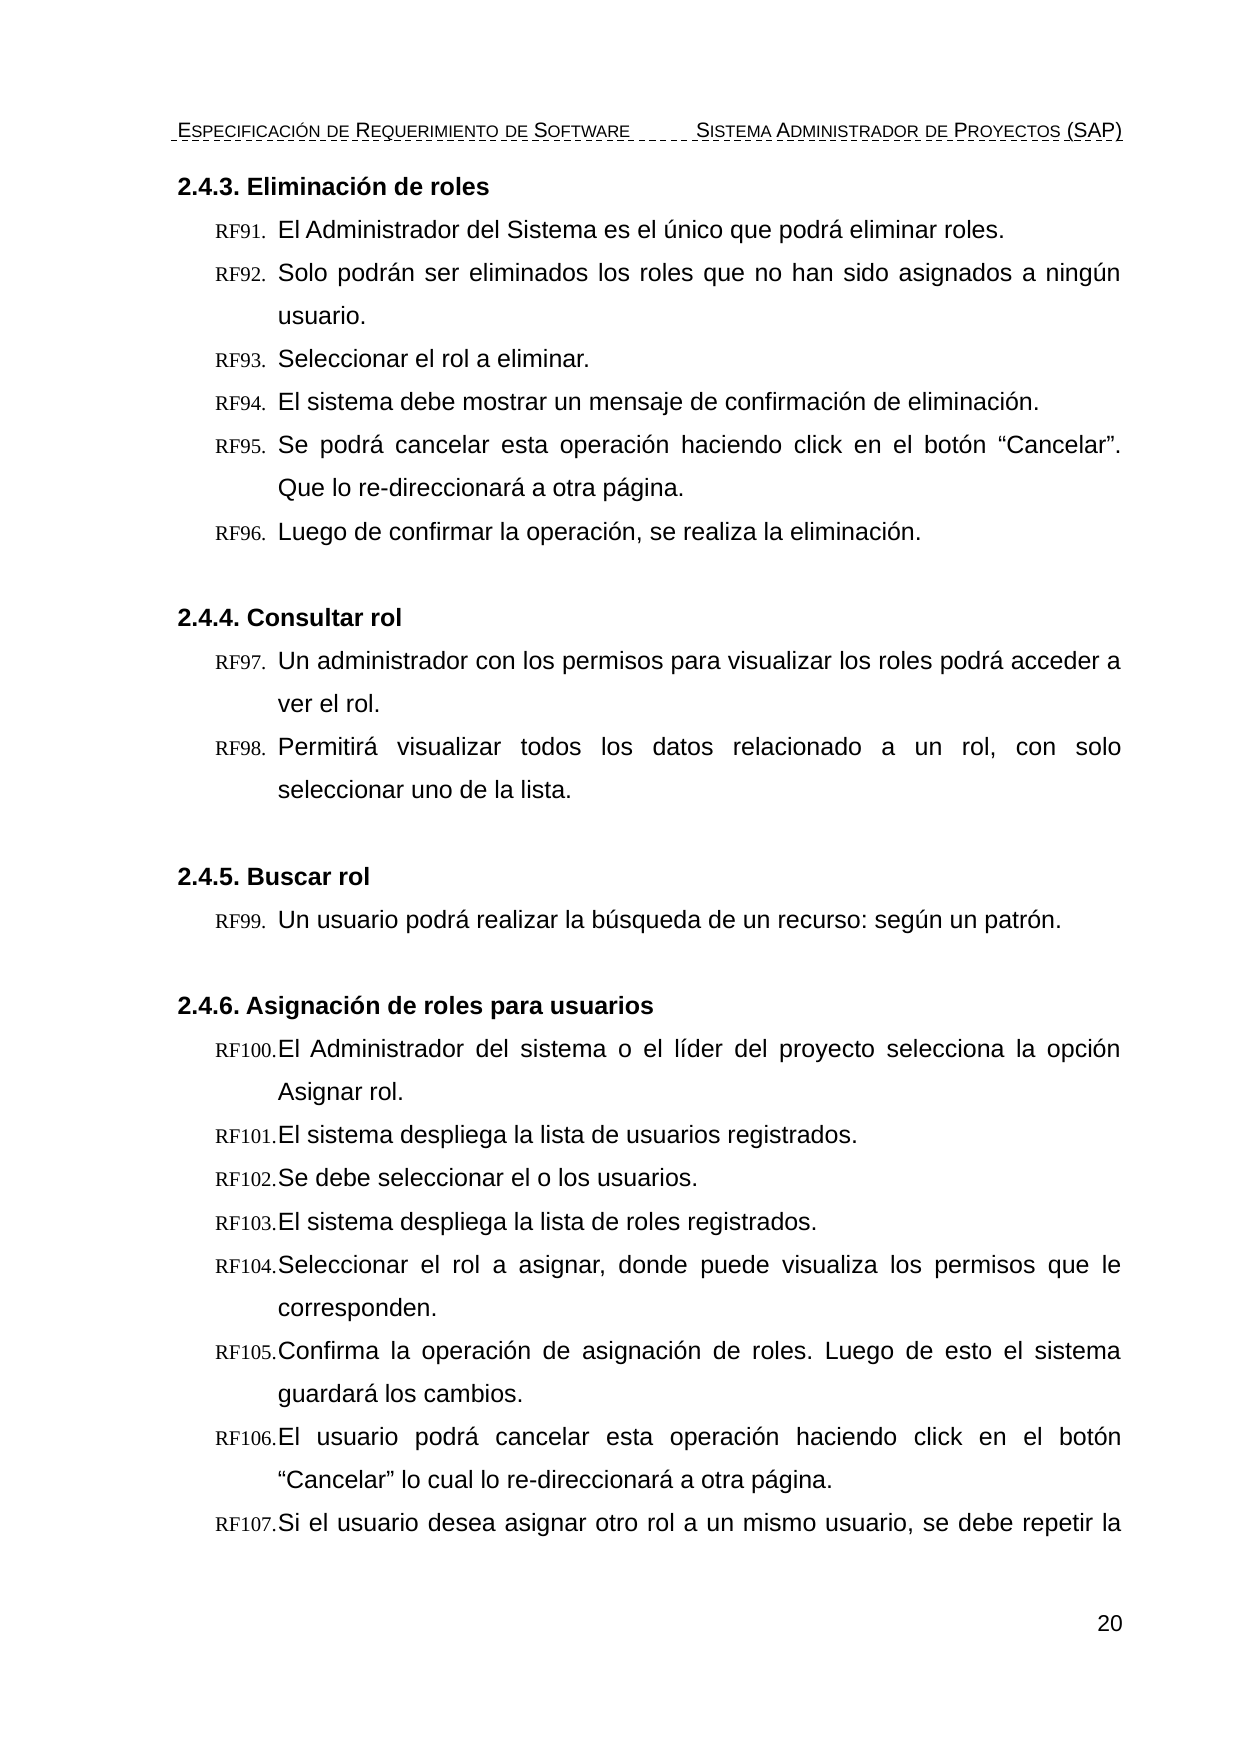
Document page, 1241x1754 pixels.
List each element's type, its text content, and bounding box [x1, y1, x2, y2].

list El usuario podrá cancelar esta operación haciendo click en el botón “Cancelar” lo cual lo re-direccionará a otra página. [215, 1422, 1122, 1494]
list Permitirá visualizar todos los datos relacionado a un rol, con solo seleccionar uno de la lista. [215, 732, 1122, 804]
list El Administrador del sistema o el líder del proyecto selecciona la opción Asignar rol. [215, 1034, 1122, 1106]
list 2.4.6. Asignación de roles para usuarios [114, 991, 1122, 1020]
list El sistema debe mostrar un mensaje de confirmación de eliminación. [215, 387, 1122, 416]
list Confirma la operación de asignación de roles. Luego de esto el sistema guardará los cambios. [215, 1336, 1122, 1408]
list Luego de confirmar la operación, se realiza la eliminación. [215, 517, 1122, 545]
list Se podrá cancelar esta operación haciendo click en el botón “Cancelar”. Que lo re-direccionará a otra página. [215, 430, 1122, 502]
text 2.4.4. Consultar rol [177, 603, 1122, 632]
list Seleccionar el rol a asignar, donde puede visualiza los permisos que le corresponden. [215, 1250, 1122, 1322]
list Se debe seleccionar el o los usuarios. [215, 1163, 1122, 1192]
list Seleccionar el rol a eliminar. [215, 344, 1122, 373]
text 2.4.3. Eliminación de roles [177, 172, 1122, 200]
list Un administrador con los permisos para visualizar los roles podrá acceder a ver el rol. [215, 646, 1122, 718]
list Si el usuario desea asignar otro rol a un mismo usuario, se debe repetir la [215, 1508, 1122, 1537]
list El sistema despliega la lista de usuarios registrados. [215, 1120, 1122, 1149]
list Solo podrán ser eliminados los roles que no han sido asignados a ningún usuario. [215, 258, 1122, 330]
list El sistema despliega la lista de roles registrados. [215, 1207, 1122, 1235]
list El Administrador del Sistema es el único que podrá eliminar roles. [215, 215, 1122, 243]
list Un usuario podrá realizar la búsqueda de un recurso: según un patrón. [215, 905, 1122, 933]
text 2.4.5. Buscar rol [177, 862, 1122, 890]
